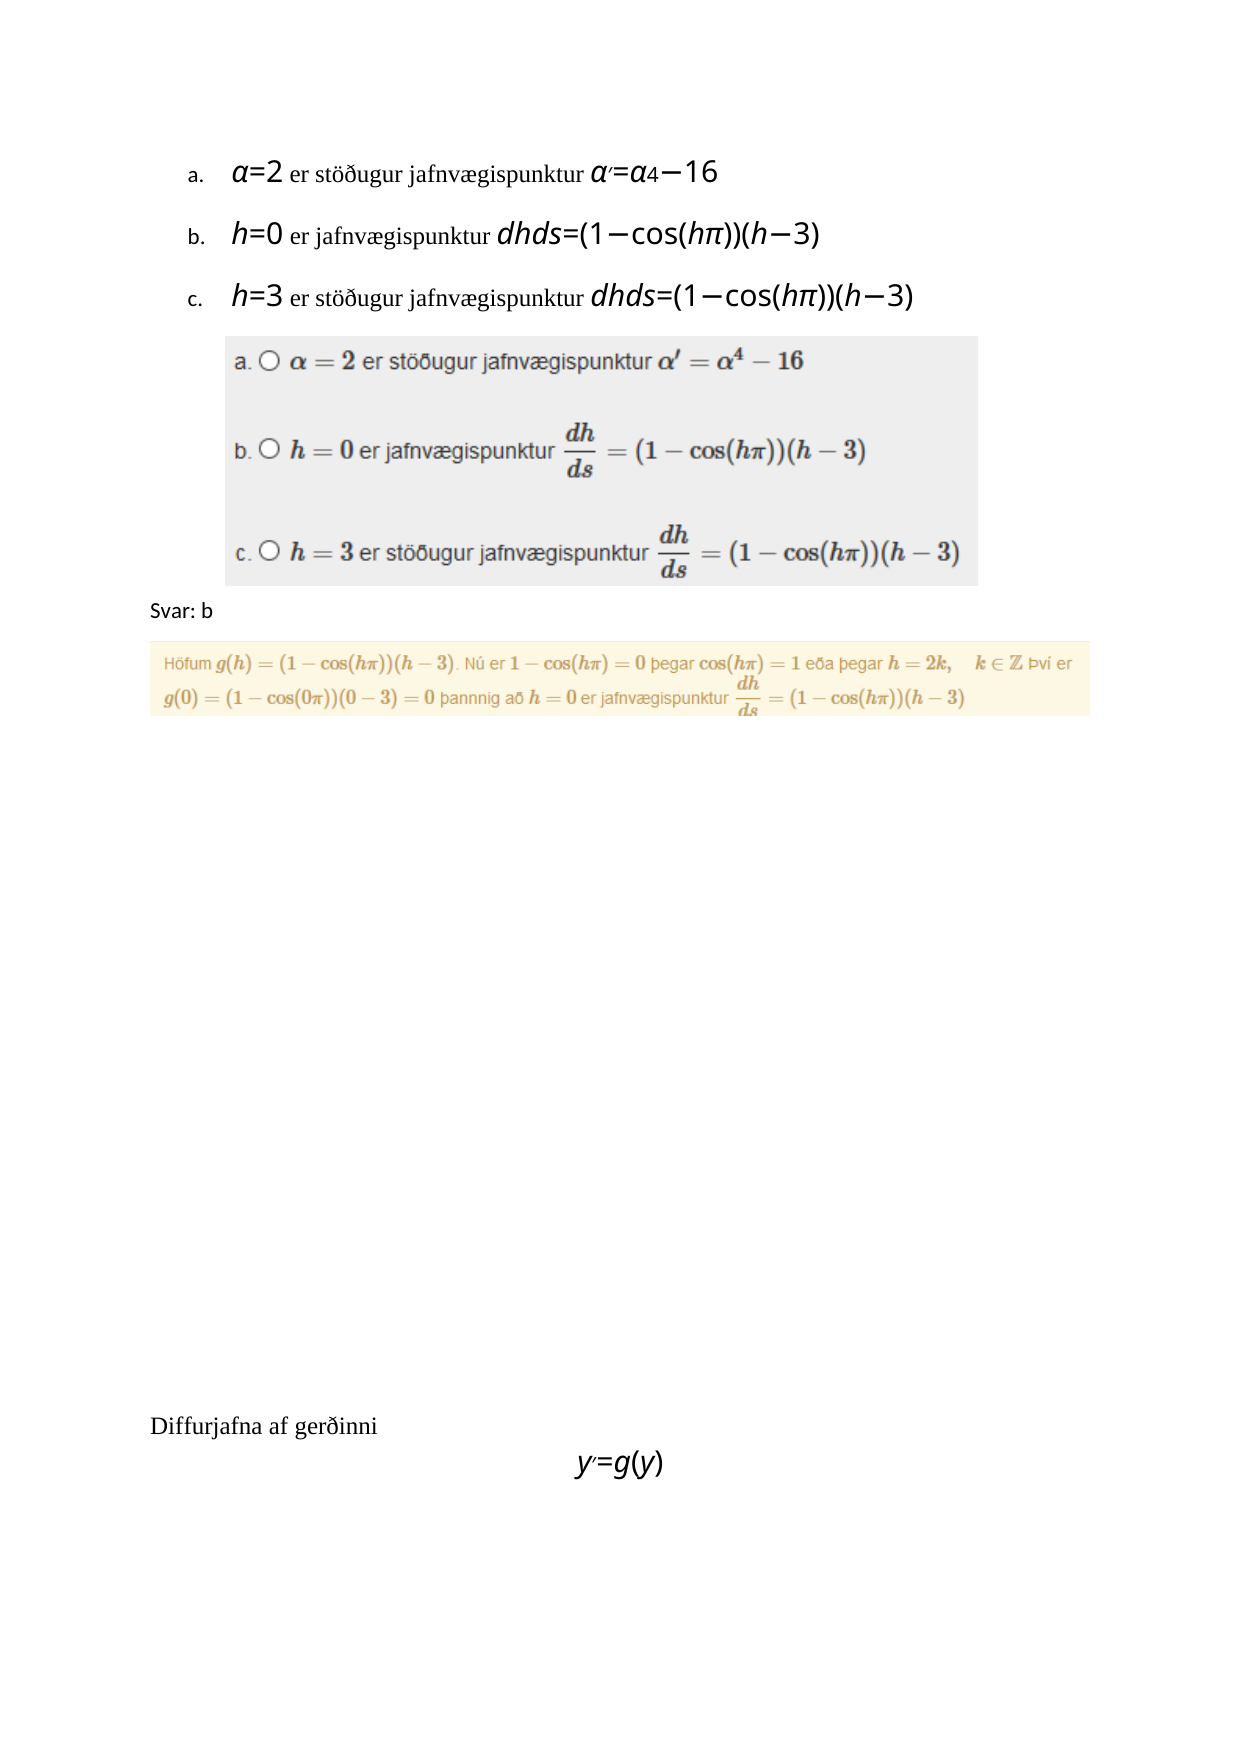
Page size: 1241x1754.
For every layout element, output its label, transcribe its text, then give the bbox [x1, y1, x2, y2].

text y′=g(y) [150, 1440, 1090, 1481]
list h=0 er jafnvægispunktur dhds=(1−cos(hπ))(h−3) [187, 212, 1090, 253]
text Diffurjafna af gerðinni [150, 1411, 1090, 1440]
text Svar: b [150, 596, 1090, 624]
list α=2 er stöðugur jafnvægispunktur α′=α4−16 [187, 150, 1090, 191]
list h=3 er stöðugur jafnvægispunktur dhds=(1−cos(hπ))(h−3) [187, 274, 1090, 315]
